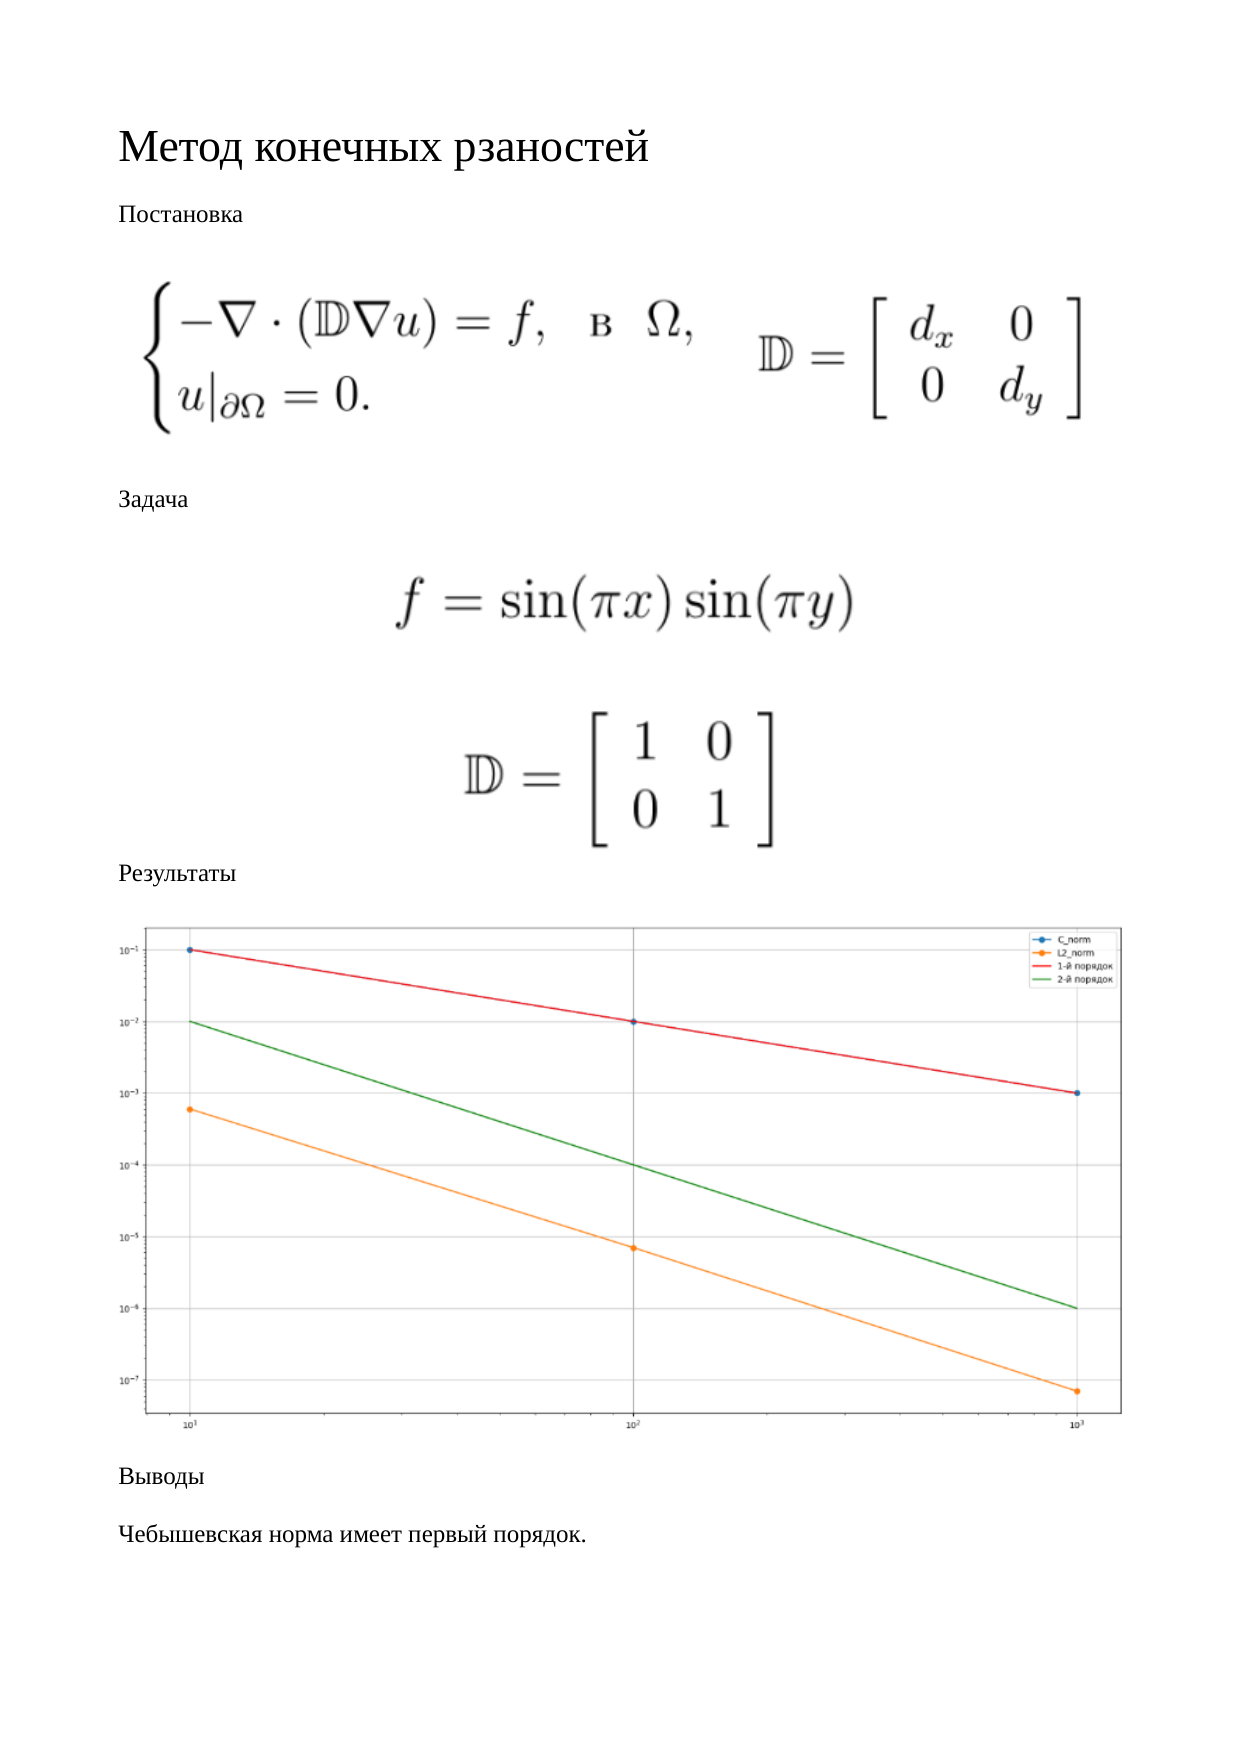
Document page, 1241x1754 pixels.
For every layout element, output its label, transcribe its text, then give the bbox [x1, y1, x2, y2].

picture [382, 542, 858, 646]
text Чебышевская норма имеет первый порядок. [118, 1519, 1122, 1547]
picture [118, 915, 1123, 1433]
text Результаты [118, 858, 1122, 887]
text Постановка [118, 199, 1122, 228]
picture [118, 257, 1123, 485]
text Задача [118, 485, 1122, 513]
text Выводы [118, 1461, 1122, 1490]
text Метод конечных рзаностей [118, 118, 1122, 171]
picture [440, 685, 800, 864]
